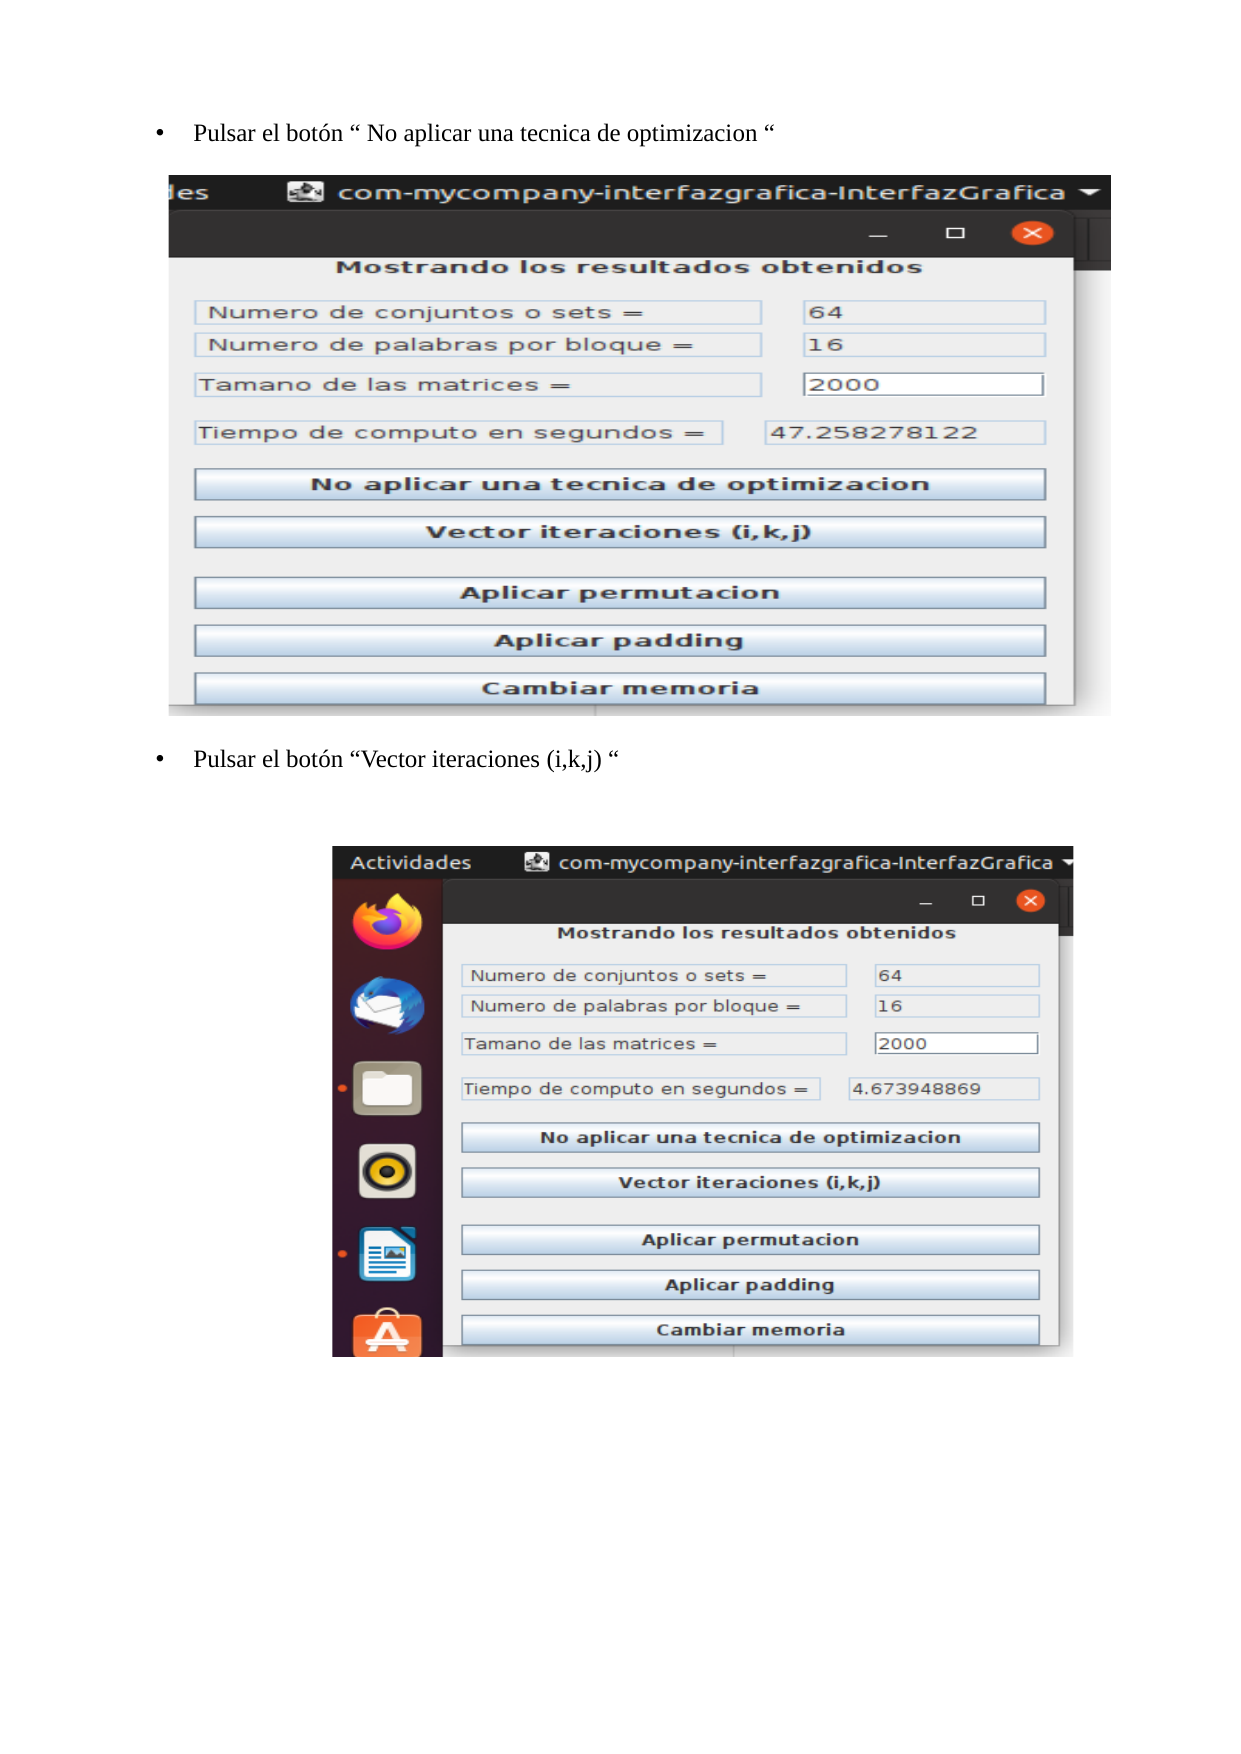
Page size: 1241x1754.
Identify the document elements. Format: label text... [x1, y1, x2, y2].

picture [168, 175, 302, 716]
list Pulsar el botón “ No aplicar una tecnica de optimizacion “ [156, 118, 1122, 147]
list Pulsar el botón “Vector iteraciones (i,k,j) “ [156, 744, 1122, 773]
